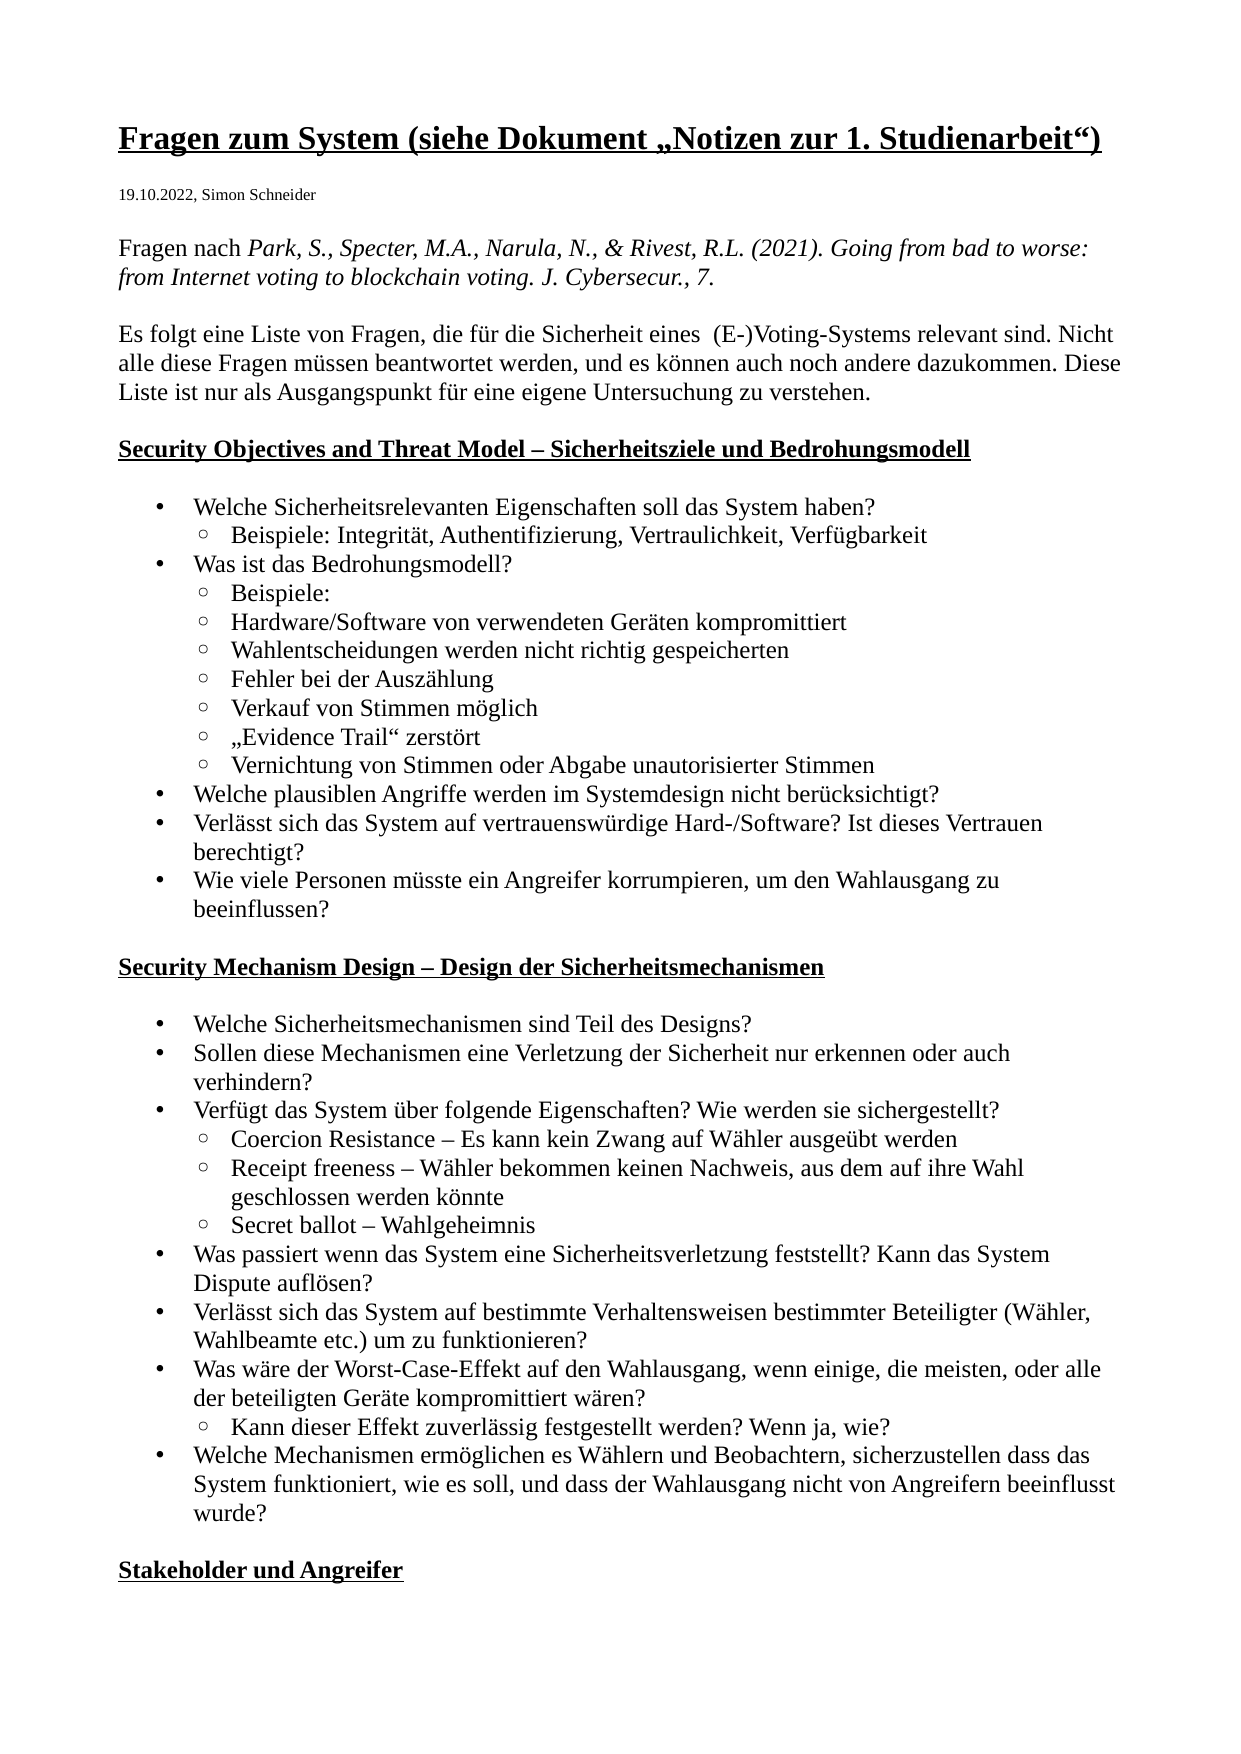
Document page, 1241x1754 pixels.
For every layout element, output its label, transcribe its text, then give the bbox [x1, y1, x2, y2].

list Was wäre der Worst-Case-Effekt auf den Wahlausgang, wenn einige, die meisten, oder alle der beteiligten Geräte kompromittiert wären? [156, 1354, 1122, 1412]
text Fragen nach Park, S., Specter, M.A., Narula, N., & Rivest, R.L. (2021). Going from bad to worse: from Internet voting to blockchain voting. J. Cybersecur., 7. [118, 233, 1122, 291]
list Kann dieser Effekt zuverlässig festgestellt werden? Wenn ja, wie? [193, 1412, 1122, 1441]
list Beispiele: [193, 578, 1122, 607]
list Welche Sicherheitsmechanismen sind Teil des Designs? [156, 1009, 1122, 1038]
text 19.10.2022, Simon Schneider [118, 185, 1122, 204]
list Coercion Resistance – Es kann kein Zwang auf Wähler ausgeübt werden [193, 1124, 1122, 1153]
list Sollen diese Mechanismen eine Verletzung der Sicherheit nur erkennen oder auch verhindern? [156, 1038, 1122, 1096]
list „Evidence Trail“ zerstört [193, 722, 1122, 751]
list Welche Sicherheitsrelevanten Eigenschaften soll das System haben? [156, 492, 1122, 521]
text Security Mechanism Design – Design der Sicherheitsmechanismen [118, 952, 1122, 981]
list Wie viele Personen müsste ein Angreifer korrumpieren, um den Wahlausgang zu beeinflussen? [156, 866, 1122, 923]
list Fehler bei der Auszählung [193, 664, 1122, 693]
list Receipt freeness – Wähler bekommen keinen Nachweis, aus dem auf ihre Wahl geschlossen werden könnte [193, 1153, 1122, 1211]
text Fragen zum System (siehe Dokument „Notizen zur 1. Studienarbeit“) [118, 118, 1122, 156]
list Was ist das Bedrohungsmodell? [156, 549, 1122, 578]
list Verlässt sich das System auf bestimmte Verhaltensweisen bestimmter Beteiligter (Wähler, Wahlbeamte etc.) um zu funktionieren? [156, 1297, 1122, 1354]
list Welche plausiblen Angriffe werden im Systemdesign nicht berücksichtigt? [156, 779, 1122, 808]
list Was passiert wenn das System eine Sicherheitsverletzung feststellt? Kann das System Dispute auflösen? [156, 1239, 1122, 1297]
text Security Objectives and Threat Model – Sicherheitsziele und Bedrohungsmodell [118, 434, 1122, 463]
list Secret ballot – Wahlgeheimnis [193, 1211, 1122, 1239]
list Vernichtung von Stimmen oder Abgabe unautorisierter Stimmen [193, 751, 1122, 779]
list Welche Mechanismen ermöglichen es Wählern und Beobachtern, sicherzustellen dass das System funktioniert, wie es soll, und dass der Wahlausgang nicht von Angreifern beeinflusst wurde? [156, 1441, 1122, 1527]
list Beispiele: Integrität, Authentifizierung, Vertraulichkeit, Verfügbarkeit [193, 521, 1122, 549]
list Verlässt sich das System auf vertrauenswürdige Hard-/Software? Ist dieses Vertrauen berechtigt? [156, 808, 1122, 866]
list Hardware/Software von verwendeten Geräten kompromittiert [193, 607, 1122, 636]
list Wahlentscheidungen werden nicht richtig gespeicherten [193, 636, 1122, 664]
text Stakeholder und Angreifer [118, 1556, 1122, 1584]
list Verfügt das System über folgende Eigenschaften? Wie werden sie sichergestellt? [156, 1096, 1122, 1124]
list Verkauf von Stimmen möglich [193, 693, 1122, 722]
text Es folgt eine Liste von Fragen, die für die Sicherheit eines (E-)Voting-Systems relevant sind. Nicht alle diese Fragen müssen beantwortet werden, und es können auch noch andere dazukommen. Diese Liste ist nur als Ausgangspunkt für eine eigene Untersuchung zu verstehen. [118, 319, 1122, 406]
